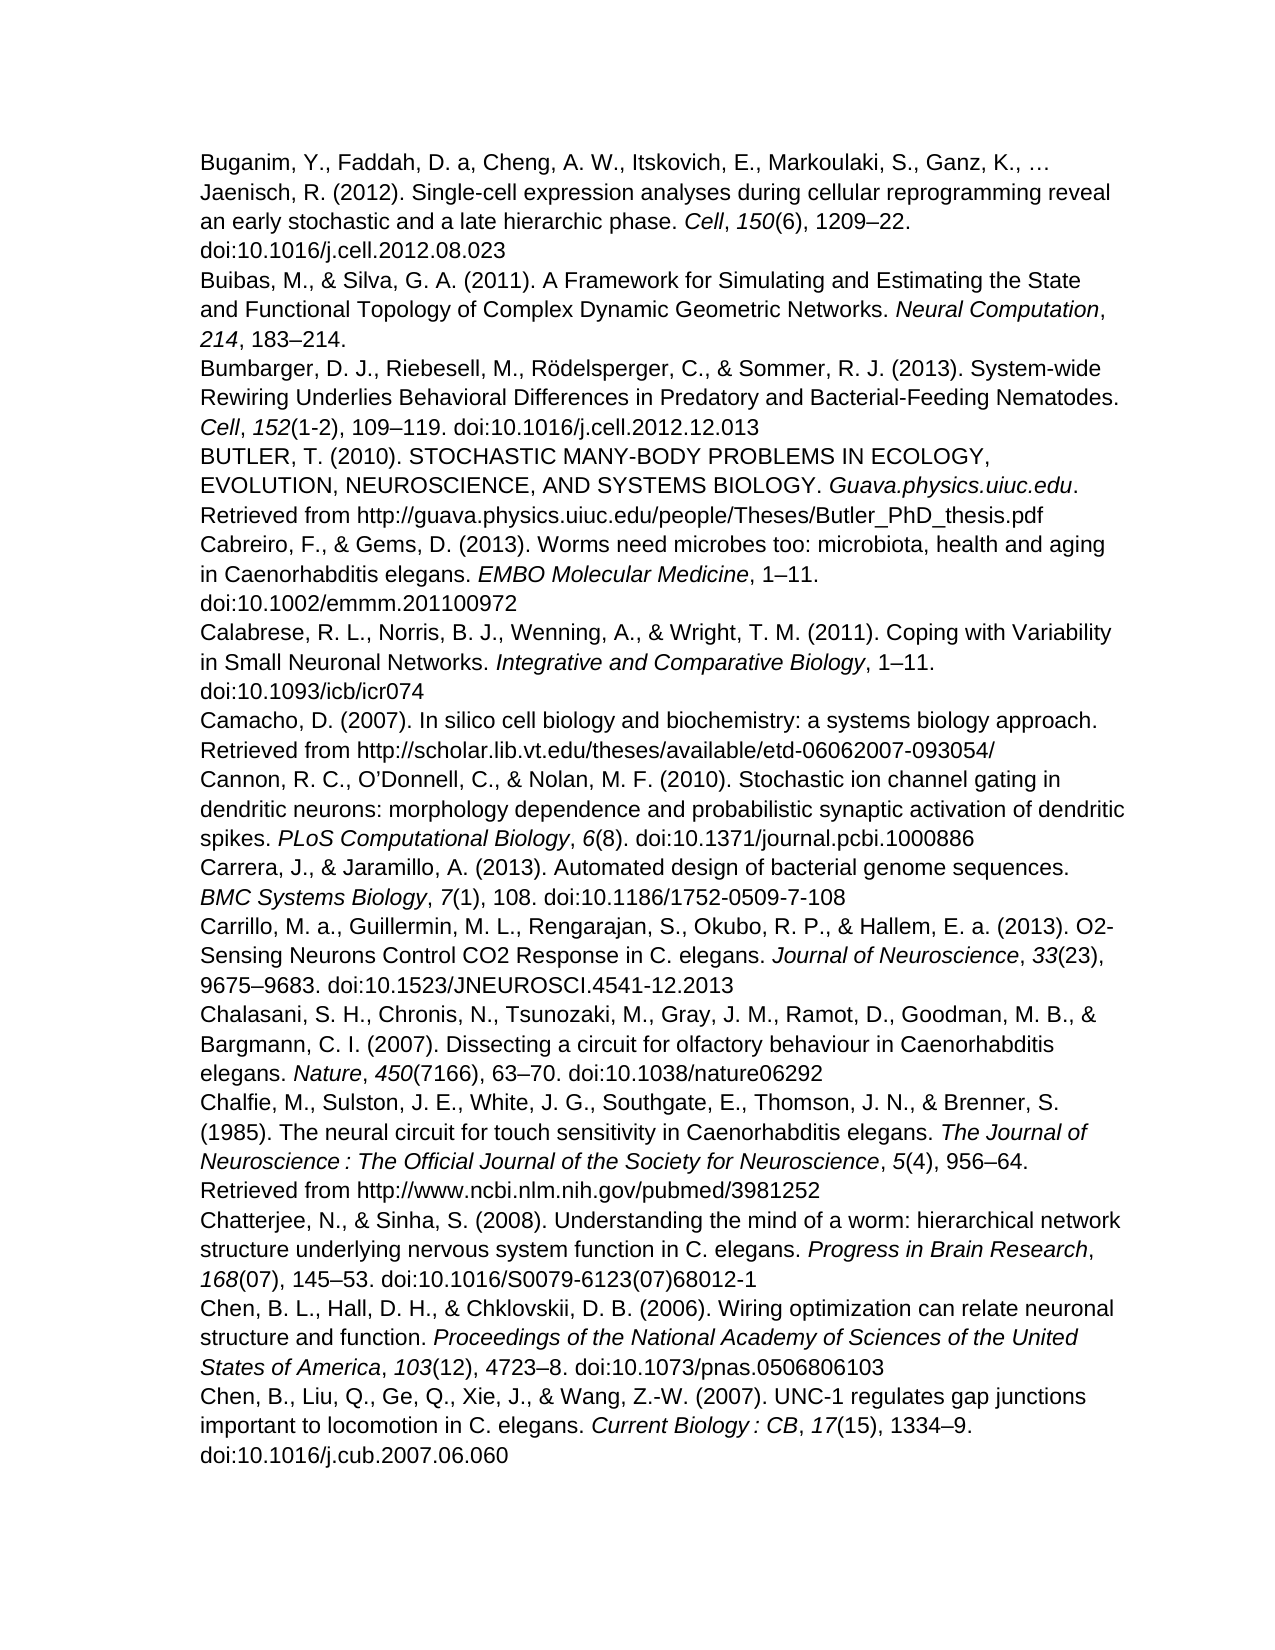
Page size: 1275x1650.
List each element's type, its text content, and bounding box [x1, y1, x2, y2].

text Calabrese, R. L., Norris, B. J., Wenning, A., & Wright, T. M. (2011). Coping with Variability in Small Neuronal Networks. Integrative and Comparative Biology, 1–11. doi:10.1093/icb/icr074 [200, 620, 1125, 704]
text Chalfie, M., Sulston, J. E., White, J. G., Southgate, E., Thomson, J. N., & Brenner, S. (1985). The neural circuit for touch sensitivity in Caenorhabditis elegans. The Journal of Neuroscience : The Official Journal of the Society for Neuroscience, 5(4), 956–64. Retrieved from http://www.ncbi.nlm.nih.gov/pubmed/3981252 [200, 1090, 1125, 1204]
text Camacho, D. (2007). In silico cell biology and biochemistry: a systems biology approach. Retrieved from http://scholar.lib.vt.edu/theses/available/etd-06062007-093054/ [200, 708, 1125, 763]
text Chatterjee, N., & Sinha, S. (2008). Understanding the mind of a worm: hierarchical network structure underlying nervous system function in C. elegans. Progress in Brain Research, 168(07), 145–53. doi:10.1016/S0079-6123(07)68012-1 [200, 1207, 1125, 1292]
text Carrera, J., & Jaramillo, A. (2013). Automated design of bacterial genome sequences. BMC Systems Biology, 7(1), 108. doi:10.1186/1752-0509-7-108 [200, 855, 1125, 910]
text BUTLER, T. (2010). STOCHASTIC MANY-BODY PROBLEMS IN ECOLOGY, EVOLUTION, NEUROSCIENCE, AND SYSTEMS BIOLOGY. Guava.physics.uiuc.edu. Retrieved from http://guava.physics.uiuc.edu/people/Theses/Butler_PhD_thesis.pdf [200, 444, 1125, 528]
text Chen, B., Liu, Q., Ge, Q., Xie, J., & Wang, Z.-W. (2007). UNC-1 regulates gap junctions important to locomotion in C. elegans. Current Biology : CB, 17(15), 1334–9. doi:10.1016/j.cub.2007.06.060 [200, 1384, 1125, 1468]
text Cannon, R. C., O’Donnell, C., & Nolan, M. F. (2010). Stochastic ion channel gating in dendritic neurons: morphology dependence and probabilistic synaptic activation of dendritic spikes. PLoS Computational Biology, 6(8). doi:10.1371/journal.pcbi.1000886 [200, 767, 1125, 851]
text Carrillo, M. a., Guillermin, M. L., Rengarajan, S., Okubo, R. P., & Hallem, E. a. (2013). O2-Sensing Neurons Control CO2 Response in C. elegans. Journal of Neuroscience, 33(23), 9675–9683. doi:10.1523/JNEUROSCI.4541-12.2013 [200, 914, 1125, 998]
text Buganim, Y., Faddah, D. a, Cheng, A. W., Itskovich, E., Markoulaki, S., Ganz, K., … Jaenisch, R. (2012). Single-cell expression analyses during cellular reprogramming reveal an early stochastic and a late hierarchic phase. Cell, 150(6), 1209–22. doi:10.1016/j.cell.2012.08.023 [200, 150, 1125, 264]
text Cabreiro, F., & Gems, D. (2013). Worms need microbes too: microbiota, health and aging in Caenorhabditis elegans. EMBO Molecular Medicine, 1–11. doi:10.1002/emmm.201100972 [200, 532, 1125, 616]
text Chen, B. L., Hall, D. H., & Chklovskii, D. B. (2006). Wiring optimization can relate neuronal structure and function. Proceedings of the National Academy of Sciences of the United States of America, 103(12), 4723–8. doi:10.1073/pnas.0506806103 [200, 1296, 1125, 1380]
text Chalasani, S. H., Chronis, N., Tsunozaki, M., Gray, J. M., Ramot, D., Goodman, M. B., & Bargmann, C. I. (2007). Dissecting a circuit for olfactory behaviour in Caenorhabditis elegans. Nature, 450(7166), 63–70. doi:10.1038/nature06292 [200, 1002, 1125, 1086]
text Buibas, M., & Silva, G. A. (2011). A Framework for Simulating and Estimating the State and Functional Topology of Complex Dynamic Geometric Networks. Neural Computation, 214, 183–214. [200, 267, 1125, 352]
text Bumbarger, D. J., Riebesell, M., Rödelsperger, C., & Sommer, R. J. (2013). System-wide Rewiring Underlies Behavioral Differences in Predatory and Bacterial-Feeding Nematodes. Cell, 152(1-2), 109–119. doi:10.1016/j.cell.2012.12.013 [200, 356, 1125, 440]
